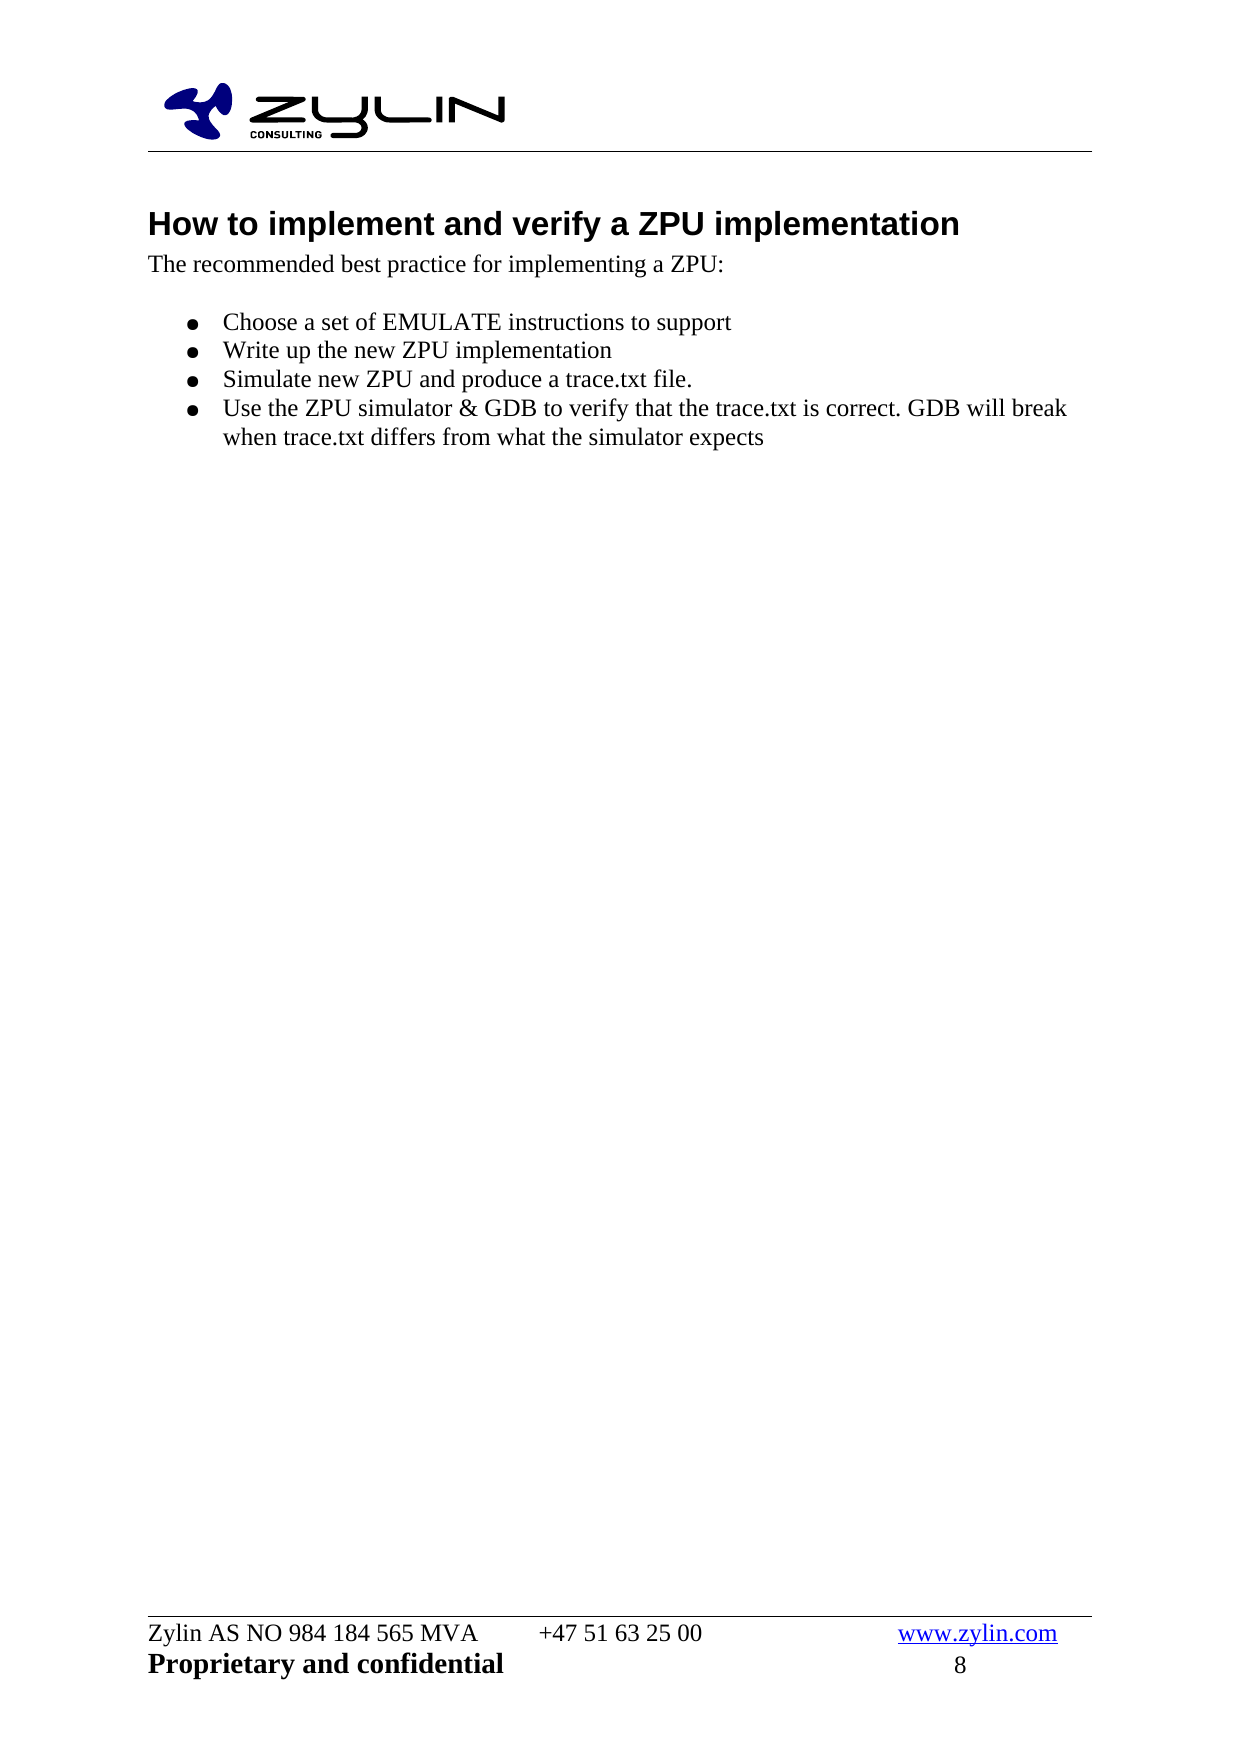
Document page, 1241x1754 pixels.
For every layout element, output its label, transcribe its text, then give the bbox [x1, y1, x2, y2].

list Simulate new ZPU and produce a trace.txt file. [185, 364, 1092, 393]
text The recommended best practice for implementing a ZPU: [148, 249, 1092, 278]
list Choose a set of EMULATE instructions to support [185, 307, 1092, 335]
list Write up the new ZPU implementation [185, 335, 1092, 364]
subtitle How to implement and verify a ZPU implementation [148, 204, 1092, 243]
list Use the ZPU simulator & GDB to verify that the trace.txt is correct. GDB will break when trace.txt differs from what the simulator expects [185, 393, 1092, 450]
